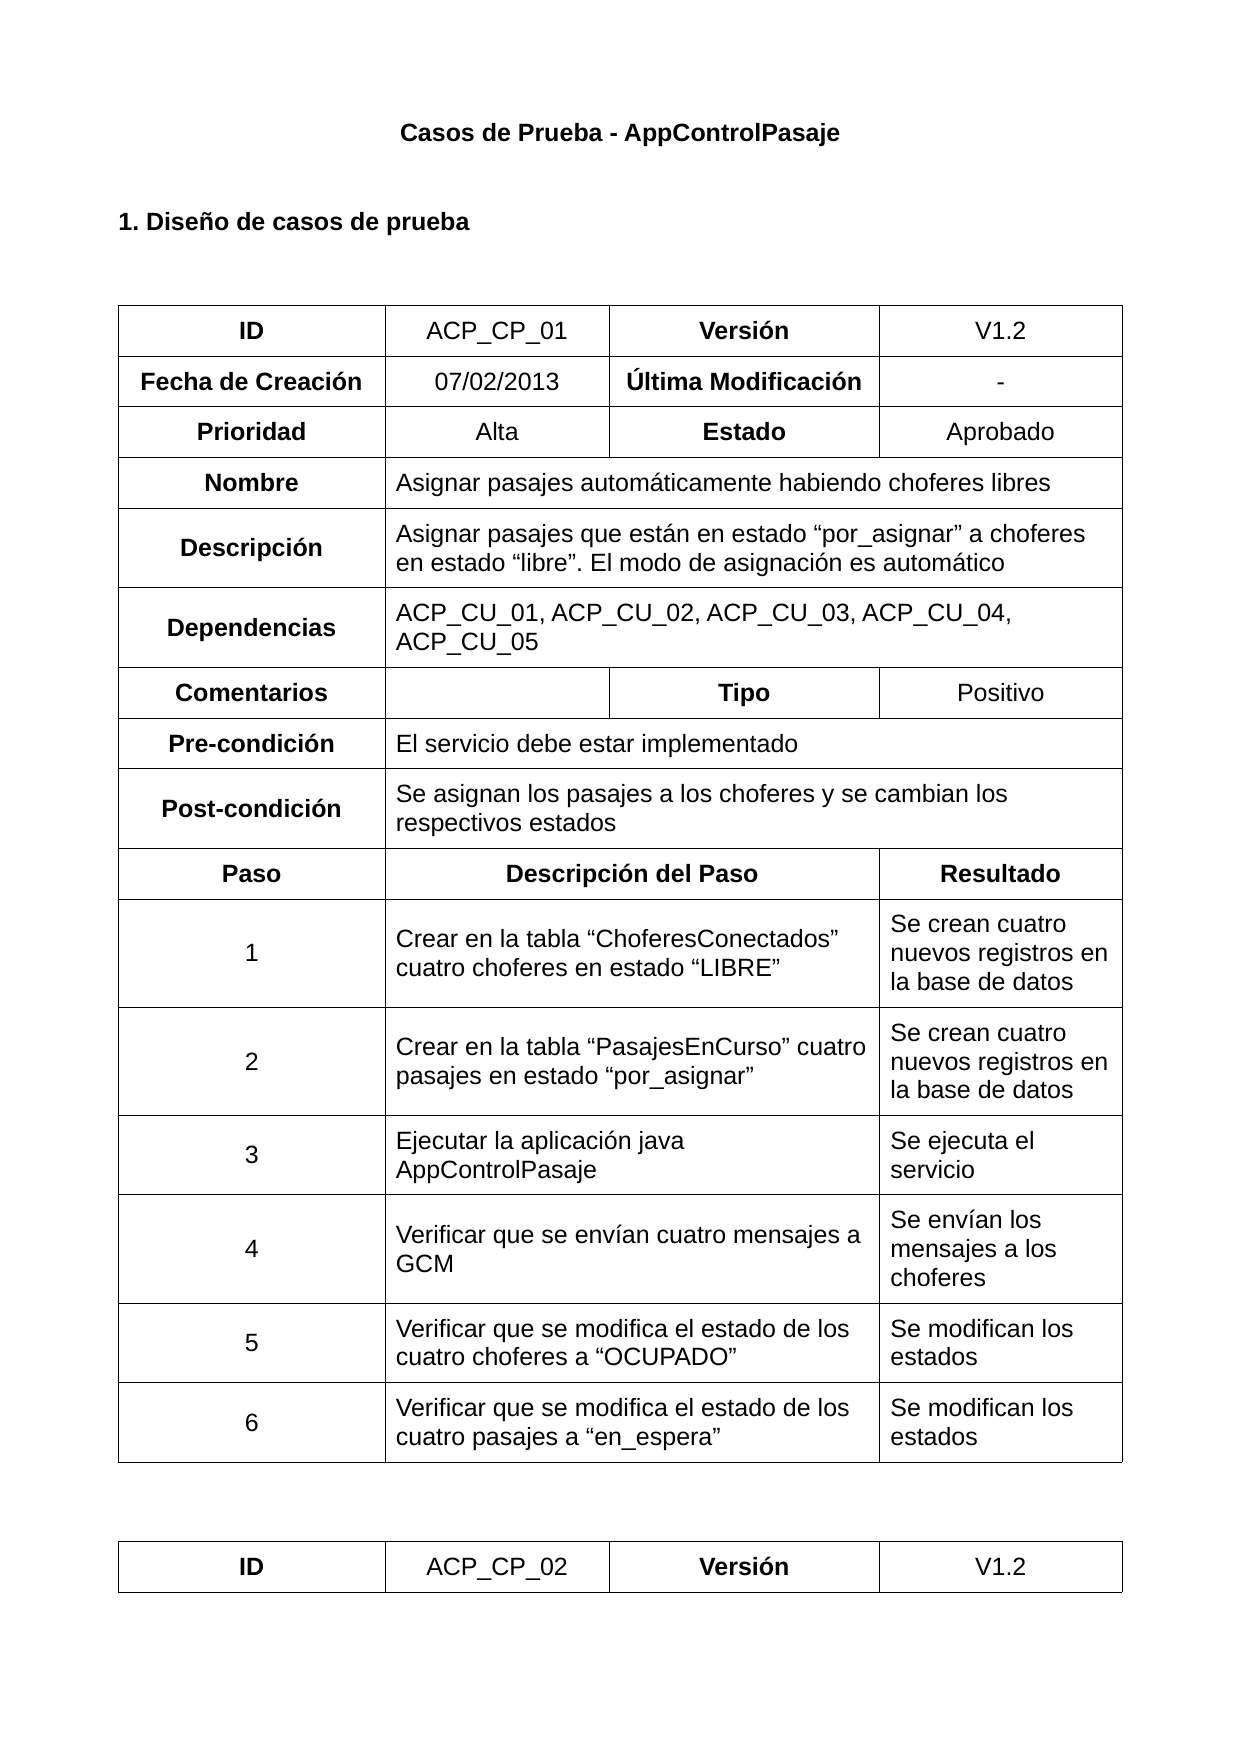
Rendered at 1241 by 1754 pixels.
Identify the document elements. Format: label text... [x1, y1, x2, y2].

table_cell 3 [119, 1116, 385, 1194]
table_header V1.2 [880, 306, 1122, 356]
table_cell 07/02/2013 [386, 357, 609, 406]
table_cell Comentarios [119, 668, 385, 717]
table_cell Prioridad [119, 407, 385, 457]
table_cell Se modifican los estados [880, 1304, 1122, 1382]
table_cell Pre-condición [119, 719, 385, 768]
table_cell Última Modificación [610, 357, 879, 406]
table_cell El servicio debe estar implementado [386, 719, 1122, 768]
table_cell Alta [386, 407, 609, 457]
table_cell Descripción [119, 509, 385, 587]
table_cell Verificar que se modifica el estado de los cuatro pasajes a “en_espera” [386, 1383, 879, 1462]
table_header Versión [610, 306, 879, 356]
table_header ID [119, 1542, 385, 1592]
table_cell Dependencias [119, 588, 385, 667]
table_header ID [119, 306, 385, 356]
table_cell Estado [610, 407, 879, 457]
table_header Versión [610, 1542, 879, 1592]
table_cell Descripción del Paso [386, 849, 879, 898]
table_cell Fecha de Creación [119, 357, 385, 406]
table_cell - [880, 357, 1122, 406]
table_header ACP_CP_01 [386, 306, 609, 356]
table_cell Positivo [880, 668, 1122, 717]
table_cell Resultado [880, 849, 1122, 898]
text 1. Diseño de casos de prueba [118, 207, 1122, 236]
table_cell 6 [119, 1383, 385, 1462]
table_cell Se ejecuta el servicio [880, 1116, 1122, 1194]
table_cell 4 [119, 1195, 385, 1303]
table_cell [386, 668, 609, 717]
table_cell Verificar que se envían cuatro mensajes a GCM [386, 1195, 879, 1303]
table_cell Crear en la tabla “ChoferesConectados” cuatro choferes en estado “LIBRE” [386, 900, 879, 1007]
table_header ACP_CP_02 [386, 1542, 609, 1592]
table_cell Crear en la tabla “PasajesEnCurso” cuatro pasajes en estado “por_asignar” [386, 1008, 879, 1115]
table_cell Asignar pasajes que están en estado “por_asignar” a choferes en estado “libre”. El modo de asignación es automático [386, 509, 1122, 587]
table_cell Aprobado [880, 407, 1122, 457]
table_cell Se crean cuatro nuevos registros en la base de datos [880, 1008, 1122, 1115]
table_cell Se asignan los pasajes a los choferes y se cambian los respectivos estados [386, 769, 1122, 848]
table_cell Asignar pasajes automáticamente habiendo choferes libres [386, 458, 1122, 508]
table_cell Nombre [119, 458, 385, 508]
table_cell ACP_CU_01, ACP_CU_02, ACP_CU_03, ACP_CU_04, ACP_CU_05 [386, 588, 1122, 667]
table_cell Se modifican los estados [880, 1383, 1122, 1462]
table_cell Se envían los mensajes a los choferes [880, 1195, 1122, 1303]
table_header V1.2 [880, 1542, 1122, 1592]
table_cell 1 [119, 900, 385, 1007]
table_cell Se crean cuatro nuevos registros en la base de datos [880, 900, 1122, 1007]
table_cell Paso [119, 849, 385, 898]
table_cell Post-condición [119, 769, 385, 848]
table_cell Ejecutar la aplicación java AppControlPasaje [386, 1116, 879, 1194]
table_cell 2 [119, 1008, 385, 1115]
text Casos de Prueba - AppControlPasaje [118, 118, 1122, 147]
table_cell 5 [119, 1304, 385, 1382]
table_cell Tipo [610, 668, 879, 717]
table_cell Verificar que se modifica el estado de los cuatro choferes a “OCUPADO” [386, 1304, 879, 1382]
